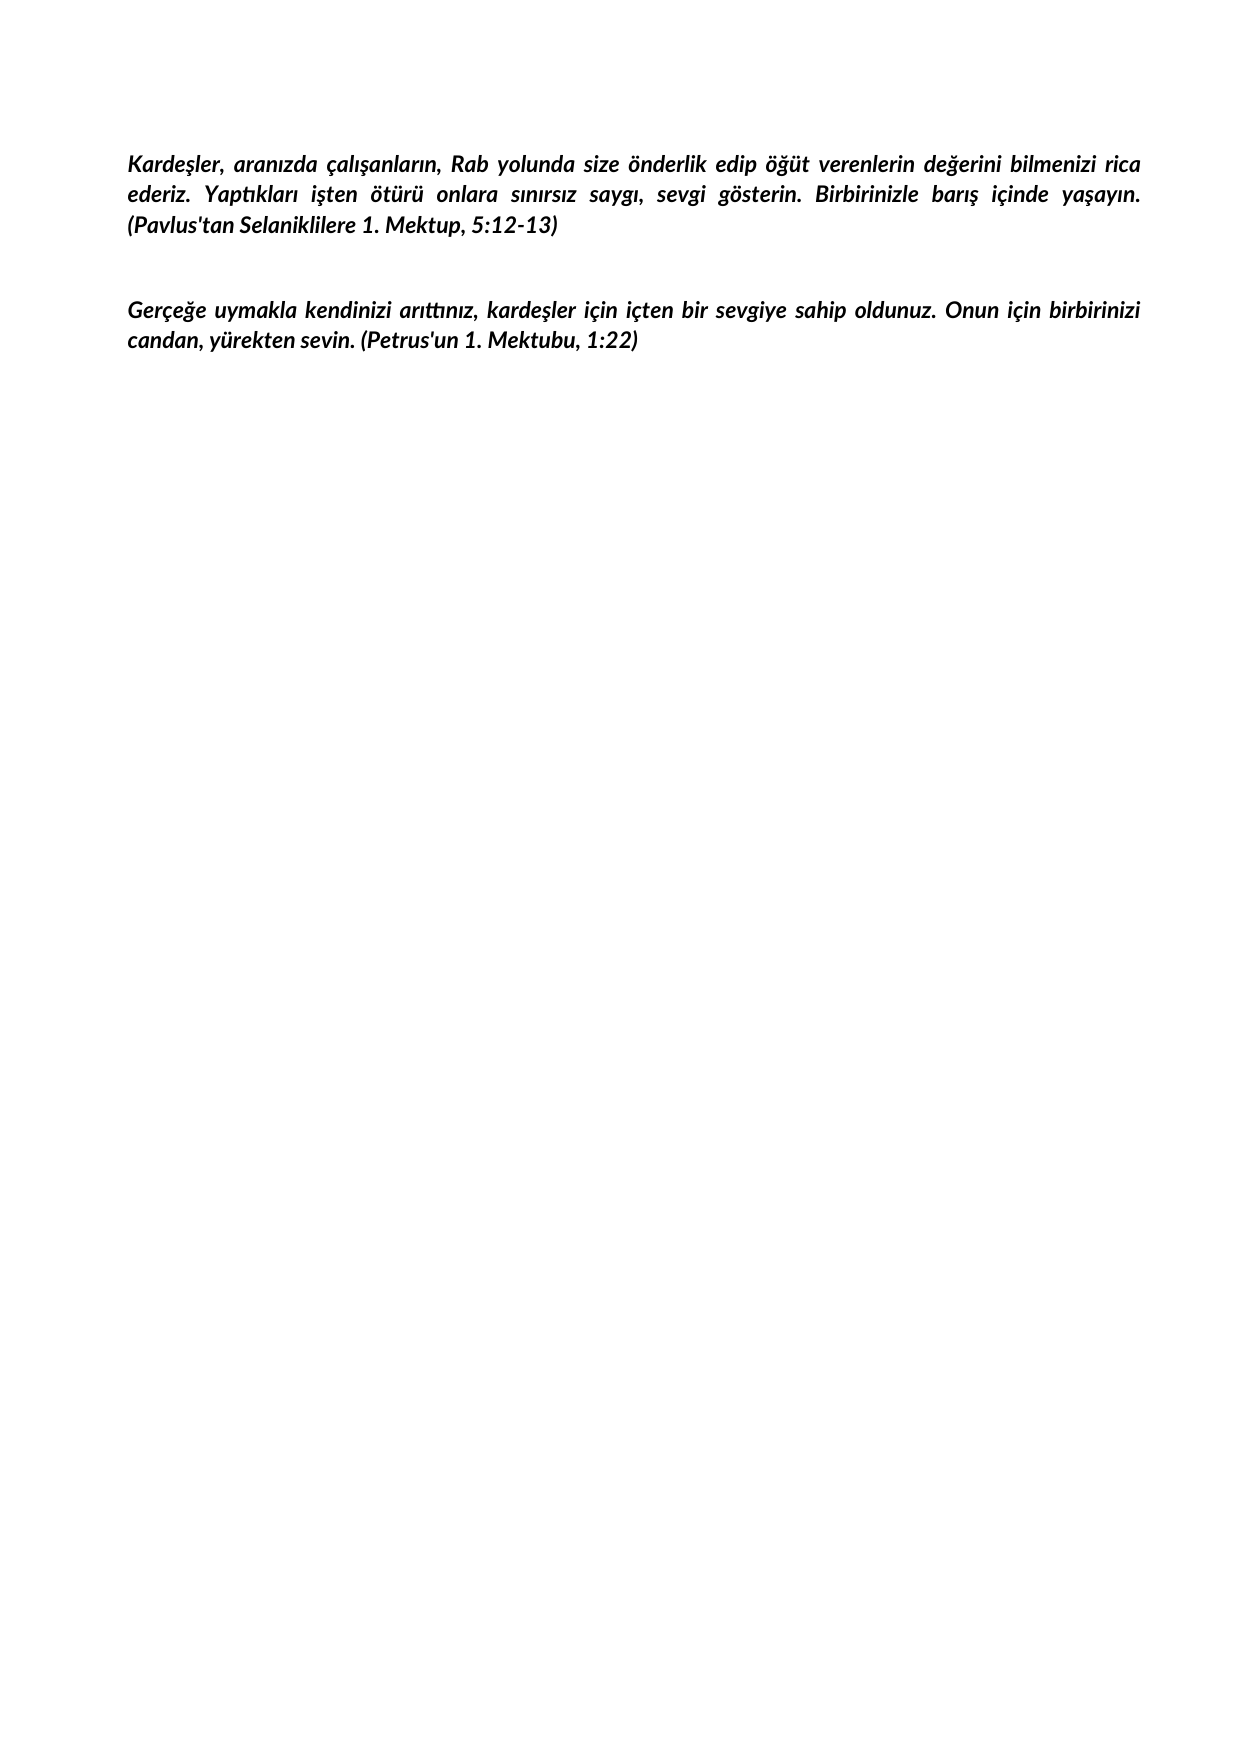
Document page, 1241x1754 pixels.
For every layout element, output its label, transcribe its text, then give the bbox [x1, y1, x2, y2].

text Kardeşler, aranızda çalışanların, Rab yolunda size önderlik edip öğüt verenlerin değerini bilmenizi rica ederiz. Yaptıkları işten ötürü onlara sınırsız saygı, sevgi gösterin. Birbirinizle barış içinde yaşayın. (Pavlus'tan Selaniklilere 1. Mektup, 5:12-13) [127, 150, 1143, 238]
text Gerçeğe uymakla kendinizi arıttınız, kardeşler için içten bir sevgiye sahip oldunuz. Onun için birbirinizi candan, yürekten sevin. (Petrus'un 1. Mektubu, 1:22) [127, 296, 1143, 353]
